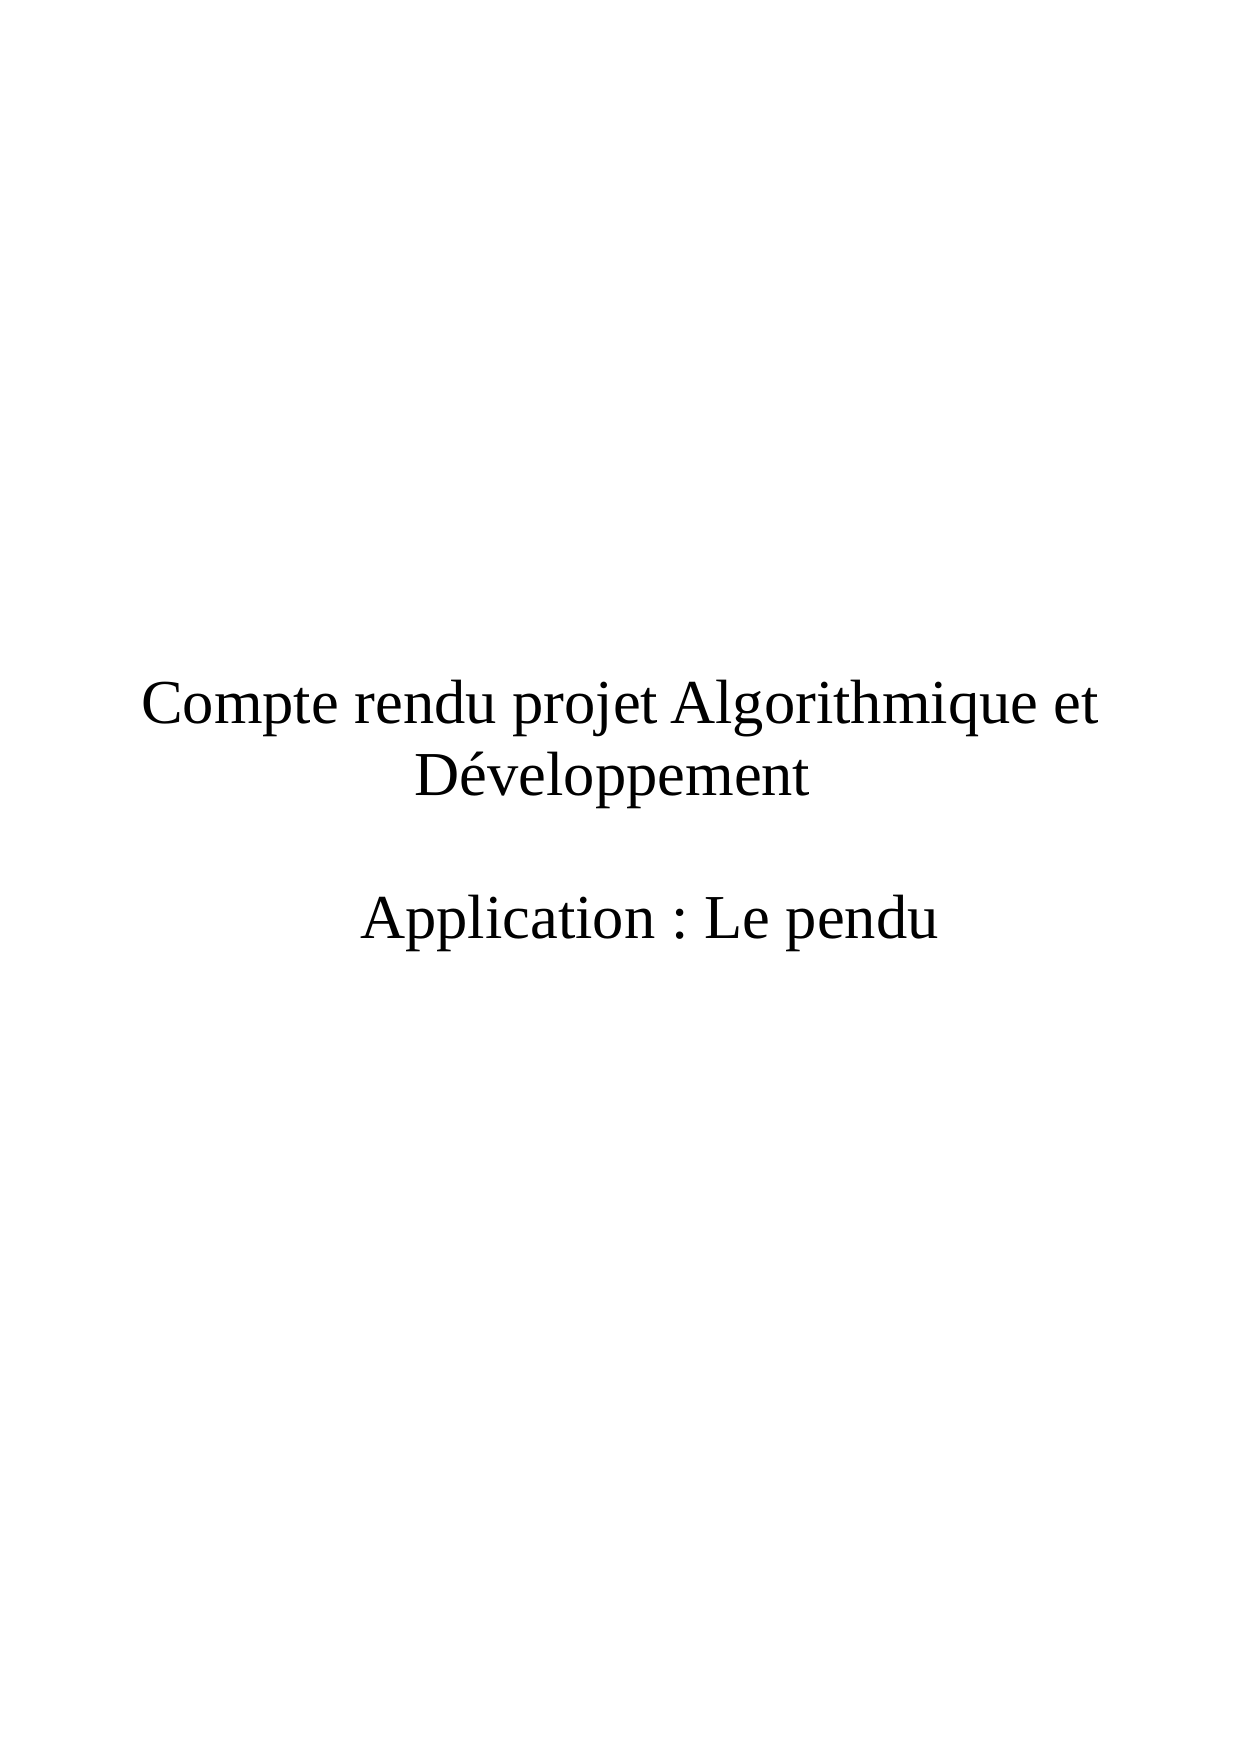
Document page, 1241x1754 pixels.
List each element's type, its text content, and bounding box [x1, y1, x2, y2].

text Application : Le pendu [118, 881, 1122, 981]
text Compte rendu projet Algorithmique et Développement [118, 664, 1122, 808]
